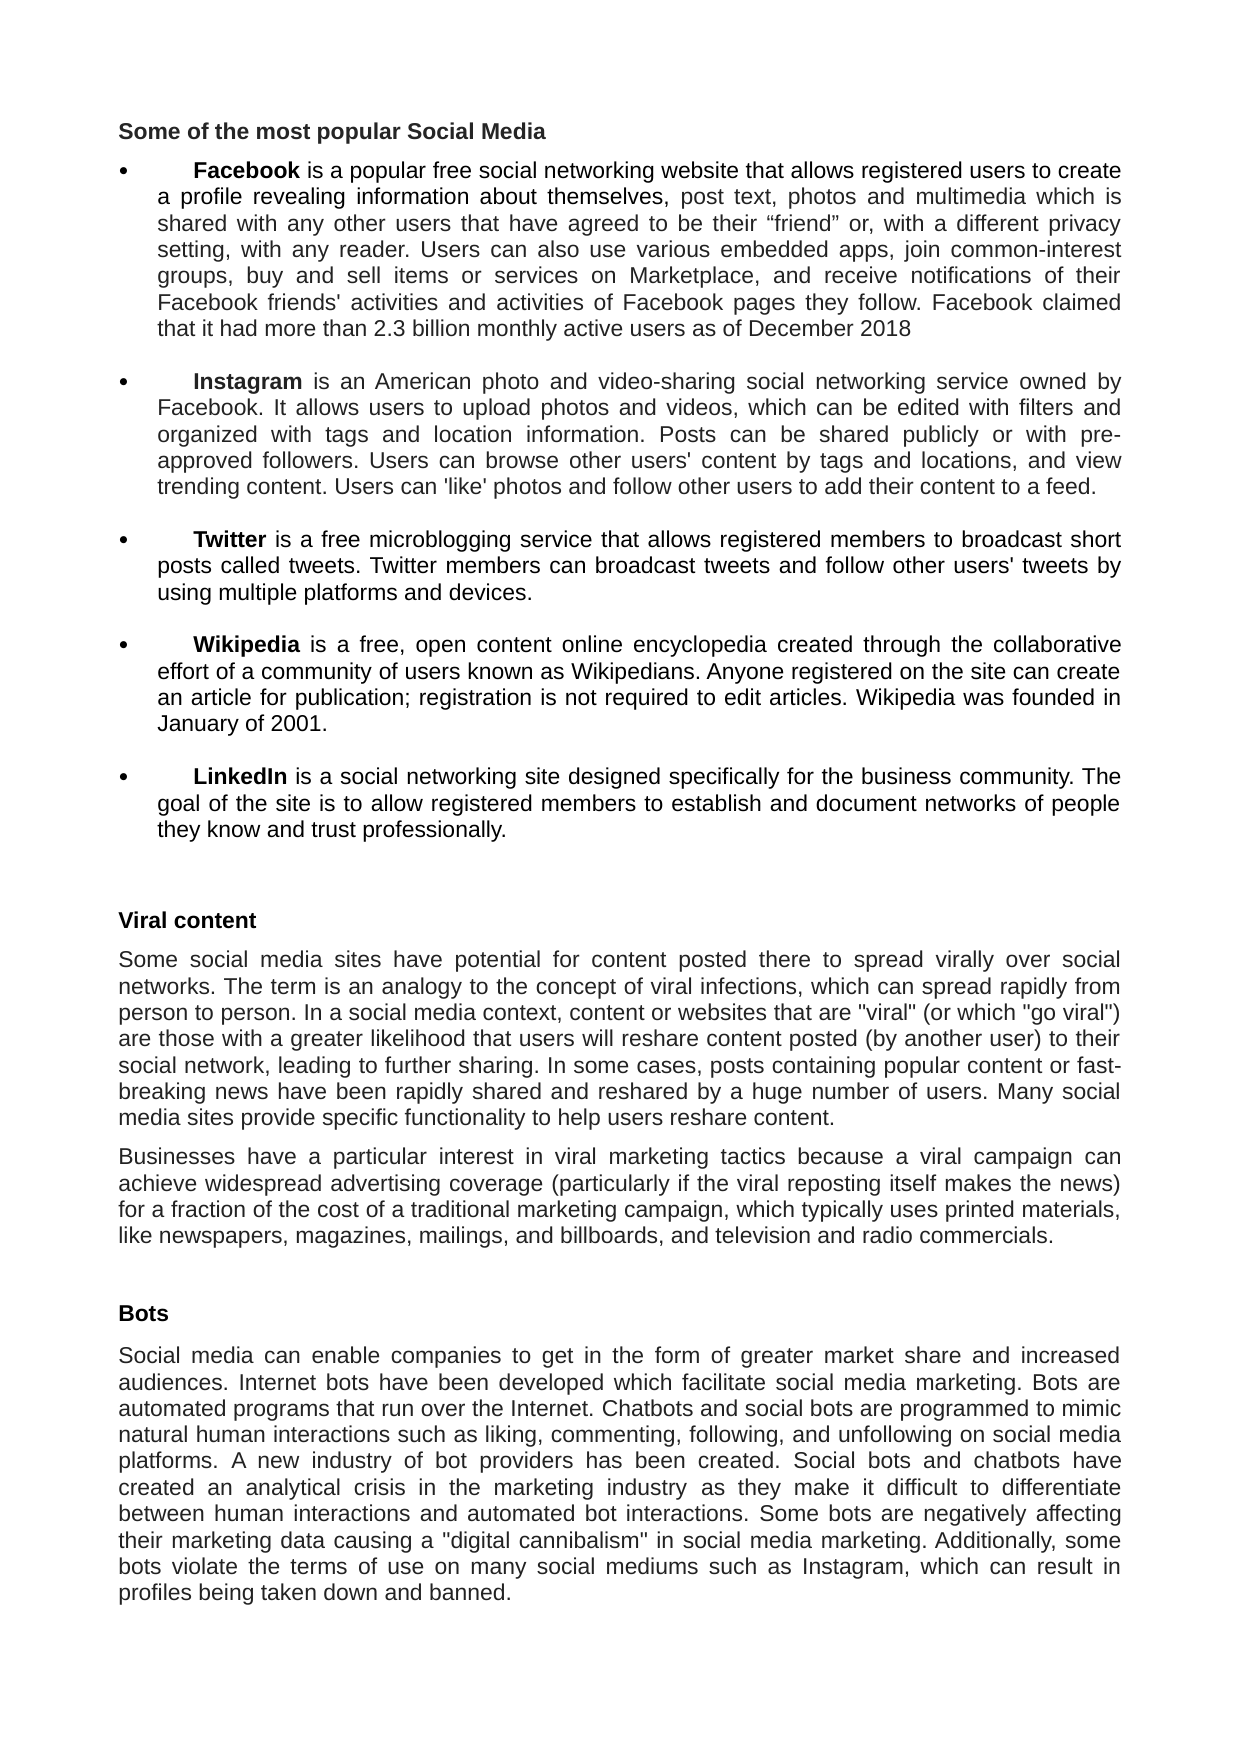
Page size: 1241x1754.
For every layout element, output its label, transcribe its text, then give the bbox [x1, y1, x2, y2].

list Instagram is an American photo and video-sharing social networking service owned by Facebook. It allows users to upload photos and videos, which can be edited with filters and organized with tags and location information. Posts can be shared publicly or with pre-approved followers. Users can browse other users' content by tags and locations, and view trending content. Users can 'like' photos and follow other users to add their content to a feed. [120, 368, 1122, 499]
list LinkedIn is a social networking site designed specifically for the business community. The goal of the site is to allow registered members to establish and document networks of people they know and trust professionally. [120, 763, 1122, 842]
list Facebook is a popular free social networking website that allows registered users to create a profile revealing information about themselves, post text, photos and multimedia which is shared with any other users that have agreed to be their “friend” or, with a different privacy setting, with any reader. Users can also use various embedded apps, join common-interest groups, buy and sell items or services on Marketplace, and receive notifications of their Facebook friends' activities and activities of Facebook pages they follow. Facebook claimed that it had more than 2.3 billion monthly active users as of December 2018 [120, 157, 1122, 341]
subtitle Bots [118, 1300, 1122, 1326]
text Some social media sites have potential for content posted there to spread virally over social networks. The term is an analogy to the concept of viral infections, which can spread rapidly from person to person. In a social media context, content or websites that are "viral" (or which "go viral") are those with a greater likelihood that users will reshare content posted (by another user) to their social network, leading to further sharing. In some cases, posts containing popular content or fast-breaking news have been rapidly shared and reshared by a huge number of users. Many social media sites provide specific functionality to help users reshare content. [118, 946, 1122, 1131]
list Wikipedia is a free, open content online encyclopedia created through the collaborative effort of a community of users known as Wikipedians. Anyone registered on the site can create an article for publication; registration is not required to edit articles. Wikipedia was founded in January of 2001. [120, 631, 1122, 737]
text Some of the most popular Social Media [118, 118, 1122, 144]
list Twitter is a free microblogging service that allows registered members to broadcast short posts called tweets. Twitter members can broadcast tweets and follow other users' tweets by using multiple platforms and devices. [120, 526, 1122, 605]
text Social media can enable companies to get in the form of greater market share and increased audiences. Internet bots have been developed which facilitate social media marketing. Bots are automated programs that run over the Internet. Chatbots and social bots are programmed to mimic natural human interactions such as liking, commenting, following, and unfollowing on social media platforms. A new industry of bot providers has been created. Social bots and chatbots have created an analytical crisis in the marketing industry as they make it difficult to differentiate between human interactions and automated bot interactions. Some bots are negatively affecting their marketing data causing a "digital cannibalism" in social media marketing. Additionally, some bots violate the terms of use on many social mediums such as Instagram, which can result in profiles being taken down and banned. [118, 1342, 1122, 1606]
text Businesses have a particular interest in viral marketing tactics because a viral campaign can achieve widespread advertising coverage (particularly if the viral reposting itself makes the news) for a fraction of the cost of a traditional marketing campaign, which typically uses printed materials, like newspapers, magazines, mailings, and billboards, and television and radio commercials. [118, 1143, 1122, 1249]
subtitle Viral content [118, 907, 1122, 934]
